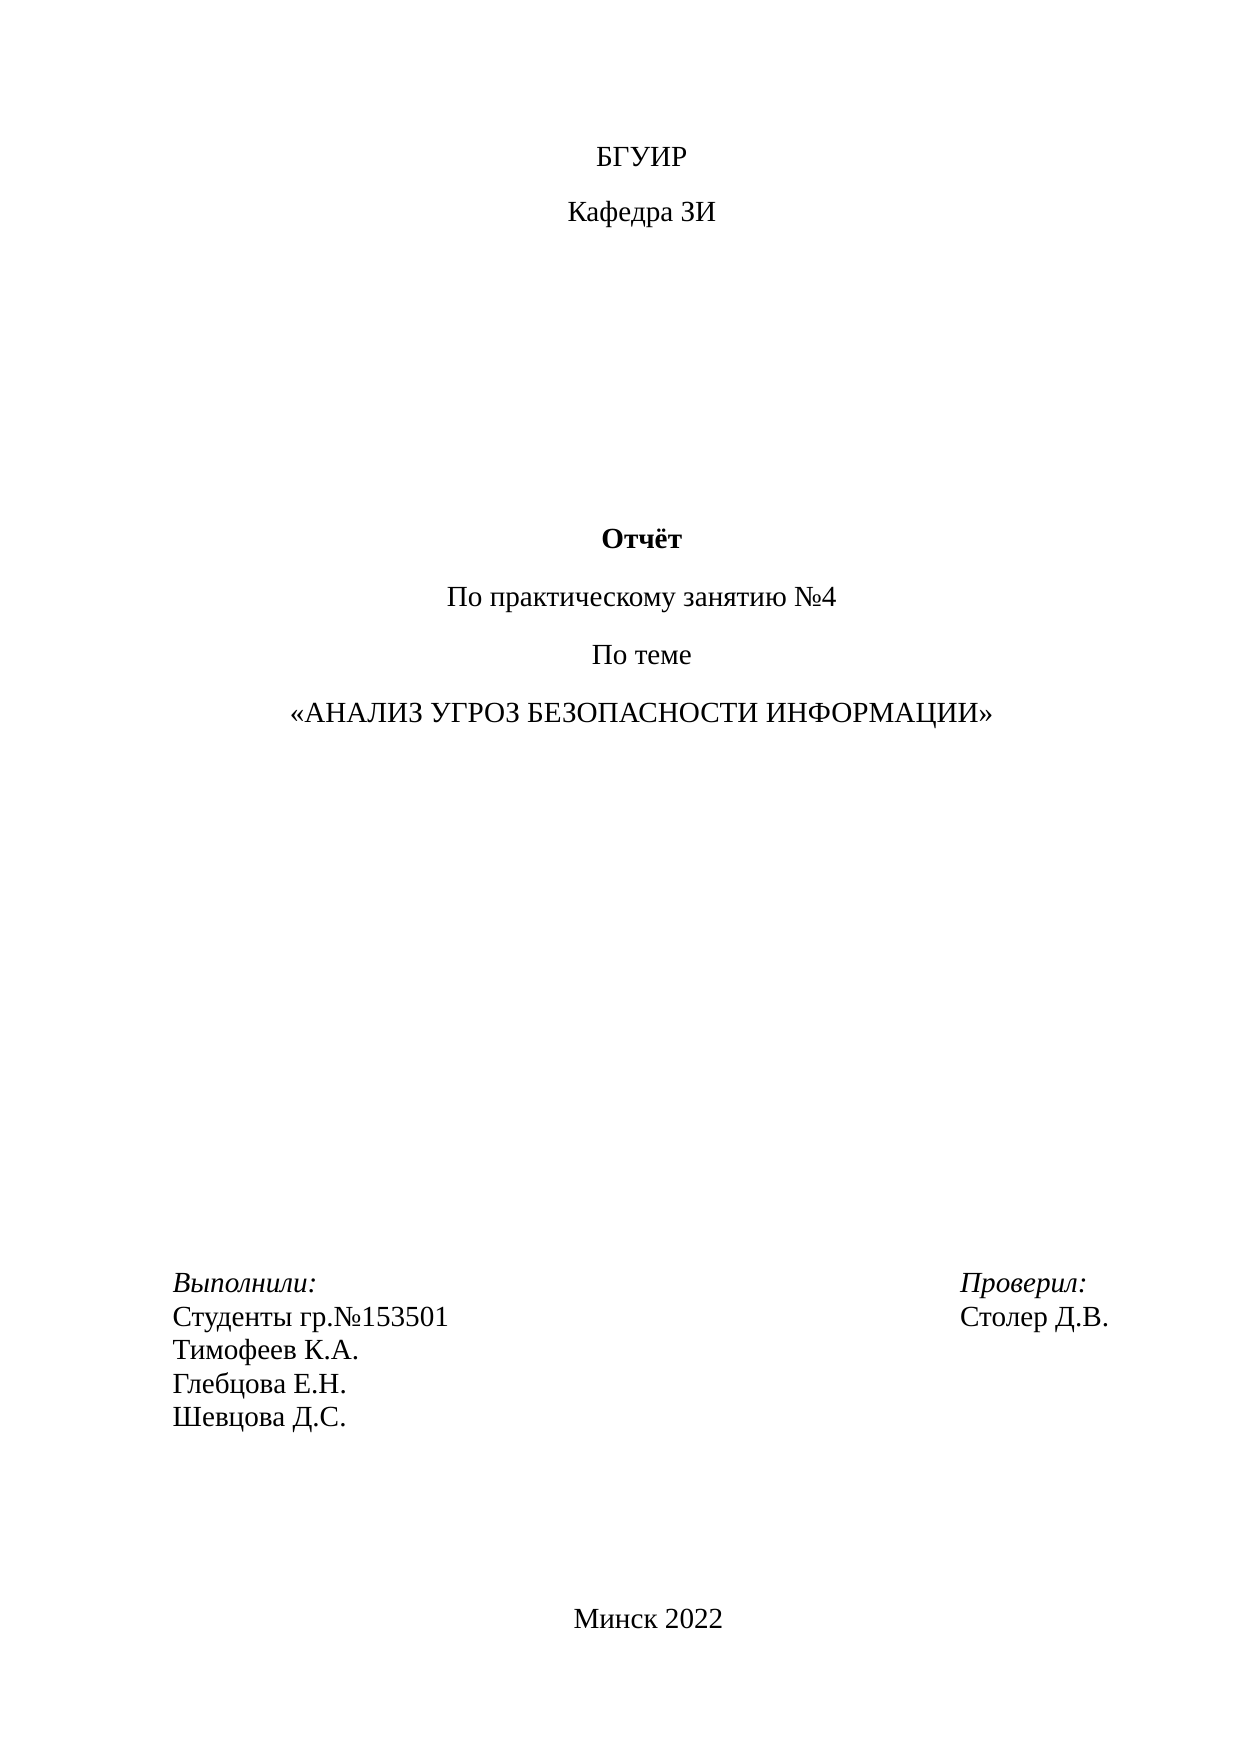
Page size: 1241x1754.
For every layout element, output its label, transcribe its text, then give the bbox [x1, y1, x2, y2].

text Студенты гр.№153501 Столер Д.В. [172, 1299, 1122, 1332]
text По теме [187, 637, 1096, 671]
text По практическому занятию №4 [187, 579, 1096, 613]
text БГУИР [187, 139, 1096, 173]
text Кафедра ЗИ [187, 194, 1096, 227]
text Тимофеев К.А. Глебцова Е.Н. [172, 1332, 1122, 1399]
text «АНАЛИЗ УГРОЗ БЕЗОПАСНОСТИ ИНФОРМАЦИИ» [187, 695, 1096, 729]
text Выполнили: Проверил: [172, 1265, 1122, 1299]
text Минск 2022 [172, 1601, 1122, 1634]
text Отчёт [187, 521, 1096, 555]
text Шевцова Д.С. [172, 1399, 1122, 1433]
